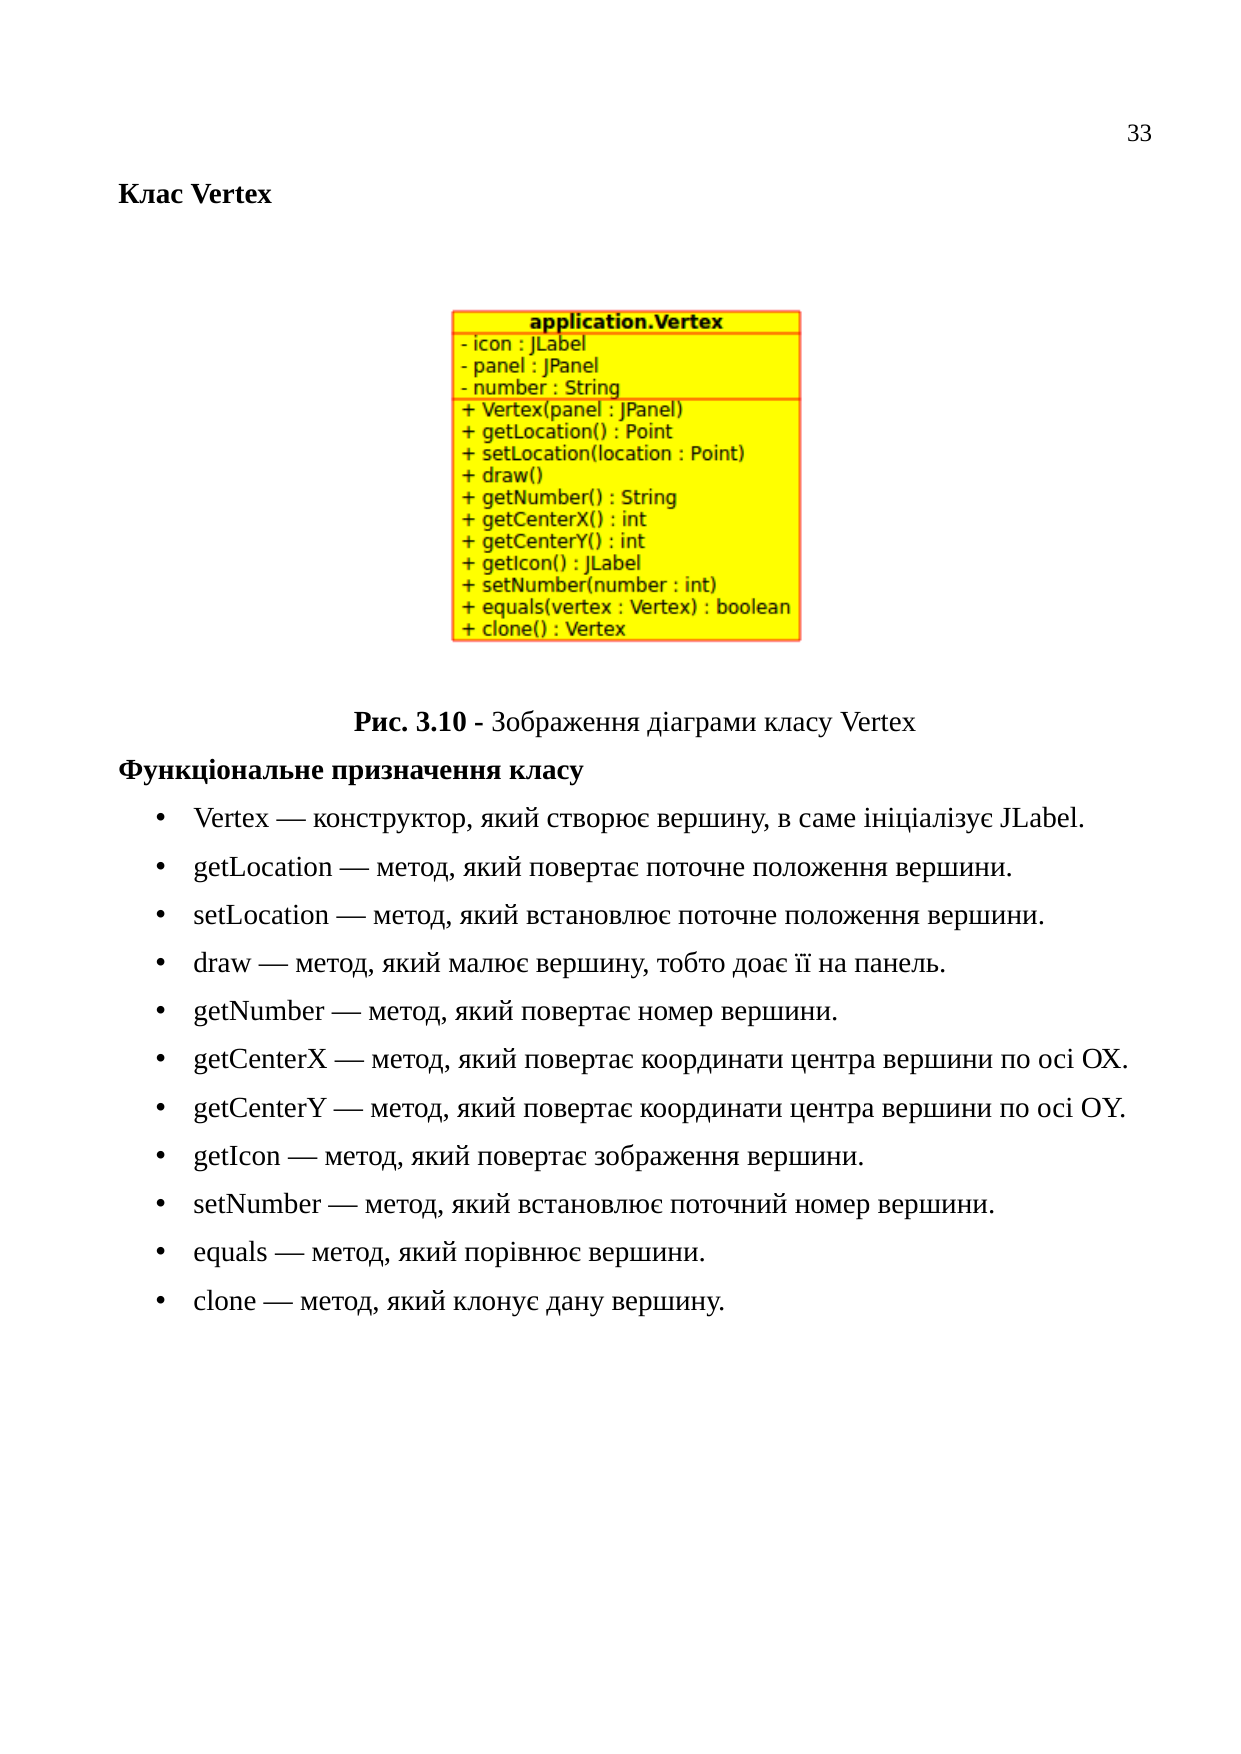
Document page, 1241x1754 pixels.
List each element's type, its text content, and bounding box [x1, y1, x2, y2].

list getCenterX — метод, який повертає координати центра вершини по осі ОХ. [156, 1042, 1152, 1075]
list getIcon — метод, який повертає зображення вершини. [156, 1138, 1152, 1172]
picture [234, 224, 1035, 705]
list getCenterY — метод, який повертає координати центра вершини по осі ОY. [156, 1090, 1152, 1123]
text Клас Vertex [118, 176, 1152, 210]
list getNumber — метод, який повертає номер вершини. [156, 993, 1152, 1027]
list getLocation — метод, який повертає поточне положення вершини. [156, 849, 1152, 882]
list Vertex — конструктор, який створює вершину, в саме ініціалізує JLabel. [156, 800, 1152, 834]
list draw — метод, який малює вершину, тобто доає її на панель. [156, 945, 1152, 979]
list clone — метод, який клонує дану вершину. [156, 1283, 1152, 1316]
text Функціональне призначення класу [118, 752, 1152, 786]
list setNumber — метод, який встановлює поточний номер вершини. [156, 1186, 1152, 1220]
list setLocation — метод, який встановлює поточне положення вершини. [156, 897, 1152, 931]
list equals — метод, який порівнює вершини. [156, 1234, 1152, 1268]
text Рис. 3.10 - Зображення діаграми класу Vertex [118, 224, 1152, 738]
